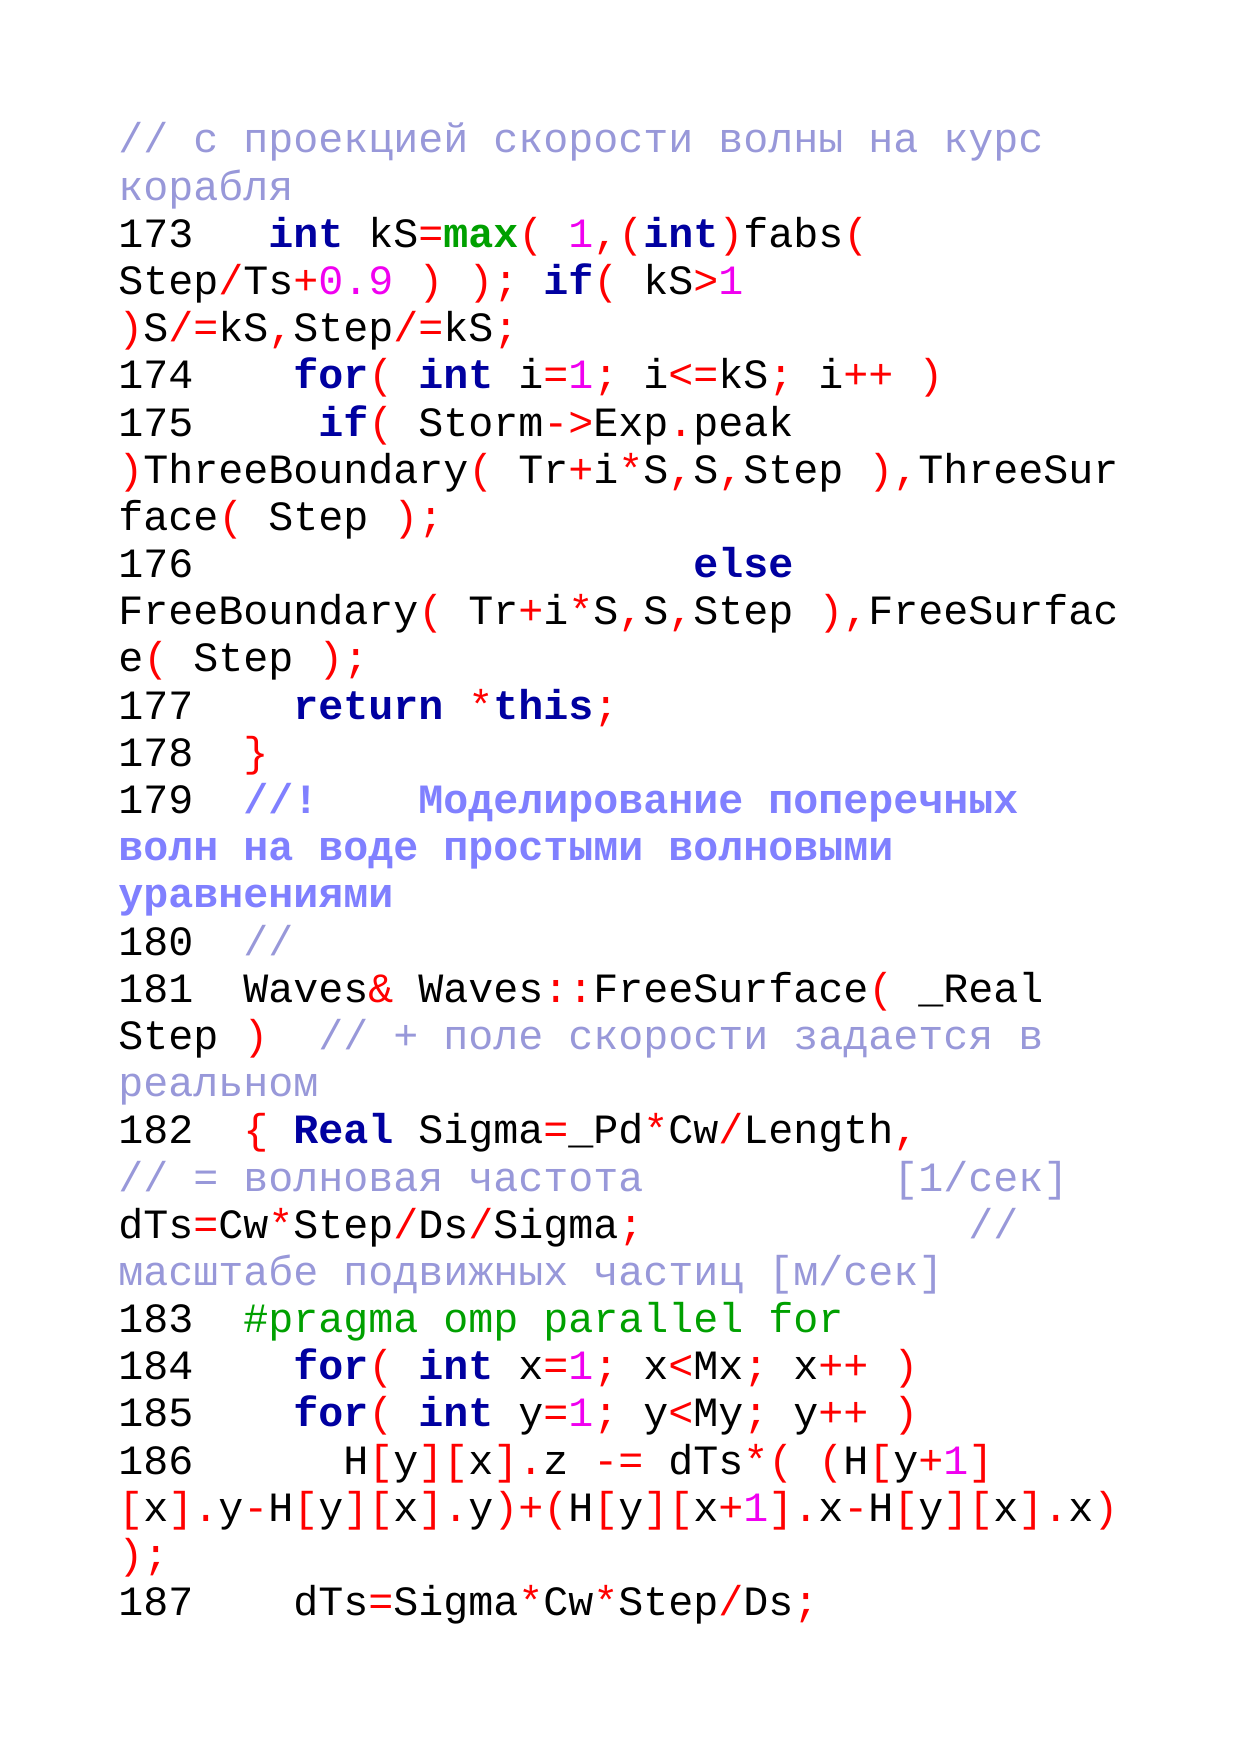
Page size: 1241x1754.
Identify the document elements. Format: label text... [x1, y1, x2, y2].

subtitle 184 for( int x=1; x<Mx; x++ ) [118, 1345, 518, 1392]
subtitle 187 dTs=Sigma*Cw*Step/Ds; [718, 1581, 743, 1628]
subtitle 172 Real S=Ts,Step=Ts-(dR%x)/Cw; // с проекцией скорости волны на курс корабля [118, 118, 1122, 212]
subtitle 186 H[y][x].z -= dTs*( (H[y+1][x].y-H[y][x].y)+(H[y][x+1].x-H[y][x].x) ); [118, 1439, 1122, 1581]
subtitle 184 for( int x=1; x<Mx; x++ ) [743, 1345, 793, 1392]
subtitle 174 for( int i=1; i<=kS; i++ ) [118, 354, 518, 401]
subtitle 178 } [118, 732, 1122, 779]
subtitle 179 //! Моделирование поперечных волн на воде простыми волновыми уравнениями [118, 779, 1122, 920]
subtitle 174 for( int i=1; i<=kS; i++ ) [843, 354, 1122, 401]
subtitle 187 dTs=Sigma*Cw*Step/Ds; [793, 1581, 1122, 1628]
subtitle 187 dTs=Sigma*Cw*Step/Ds; [118, 1581, 293, 1628]
subtitle 175 if( Storm->Exp.peak )ThreeBoundary( Tr+i*S,S,Step ),ThreeSurface( Step ); [118, 401, 1122, 543]
subtitle 173 int kS=max( 1,(int)fabs( Step/Ts+0.9 ) ); if( kS>1 )S/=kS,Step/=kS; [118, 212, 1122, 354]
subtitle 185 for( int y=1; y<My; y++ ) [118, 1392, 518, 1439]
subtitle 183 #pragma omp parallel for [118, 1298, 1122, 1345]
subtitle 181 Waves& Waves::FreeSurface( _Real Step ) // + поле скорости задается в реальном [118, 967, 1122, 1109]
subtitle 184 for( int x=1; x<Mx; x++ ) [543, 1345, 643, 1392]
subtitle 174 for( int i=1; i<=kS; i++ ) [668, 354, 718, 401]
subtitle 185 for( int y=1; y<My; y++ ) [743, 1392, 793, 1439]
subtitle 184 for( int x=1; x<Mx; x++ ) [668, 1345, 693, 1392]
subtitle 185 for( int y=1; y<My; y++ ) [818, 1392, 1122, 1439]
subtitle 176 else FreeBoundary( Tr+i*S,S,Step ),FreeSurface( Step ); [118, 543, 1122, 684]
subtitle 180 // [118, 920, 1122, 967]
subtitle 187 dTs=Sigma*Cw*Step/Ds; [368, 1581, 393, 1628]
subtitle 185 for( int y=1; y<My; y++ ) [543, 1392, 643, 1439]
subtitle 185 for( int y=1; y<My; y++ ) [668, 1392, 693, 1439]
subtitle 174 for( int i=1; i<=kS; i++ ) [543, 354, 643, 401]
subtitle 177 return *this; [118, 684, 1122, 732]
subtitle 187 dTs=Sigma*Cw*Step/Ds; [518, 1581, 543, 1628]
subtitle 187 dTs=Sigma*Cw*Step/Ds; [593, 1581, 618, 1628]
subtitle 182 { Real Sigma=_Pd*Cw/Length, // = волновая частота [1/сек] dTs=Cw*Step/Ds/Sigma; // масштабе подвижных частиц [м/сек] [118, 1109, 1122, 1298]
subtitle 174 for( int i=1; i<=kS; i++ ) [768, 354, 818, 401]
subtitle 184 for( int x=1; x<Mx; x++ ) [818, 1345, 1122, 1392]
